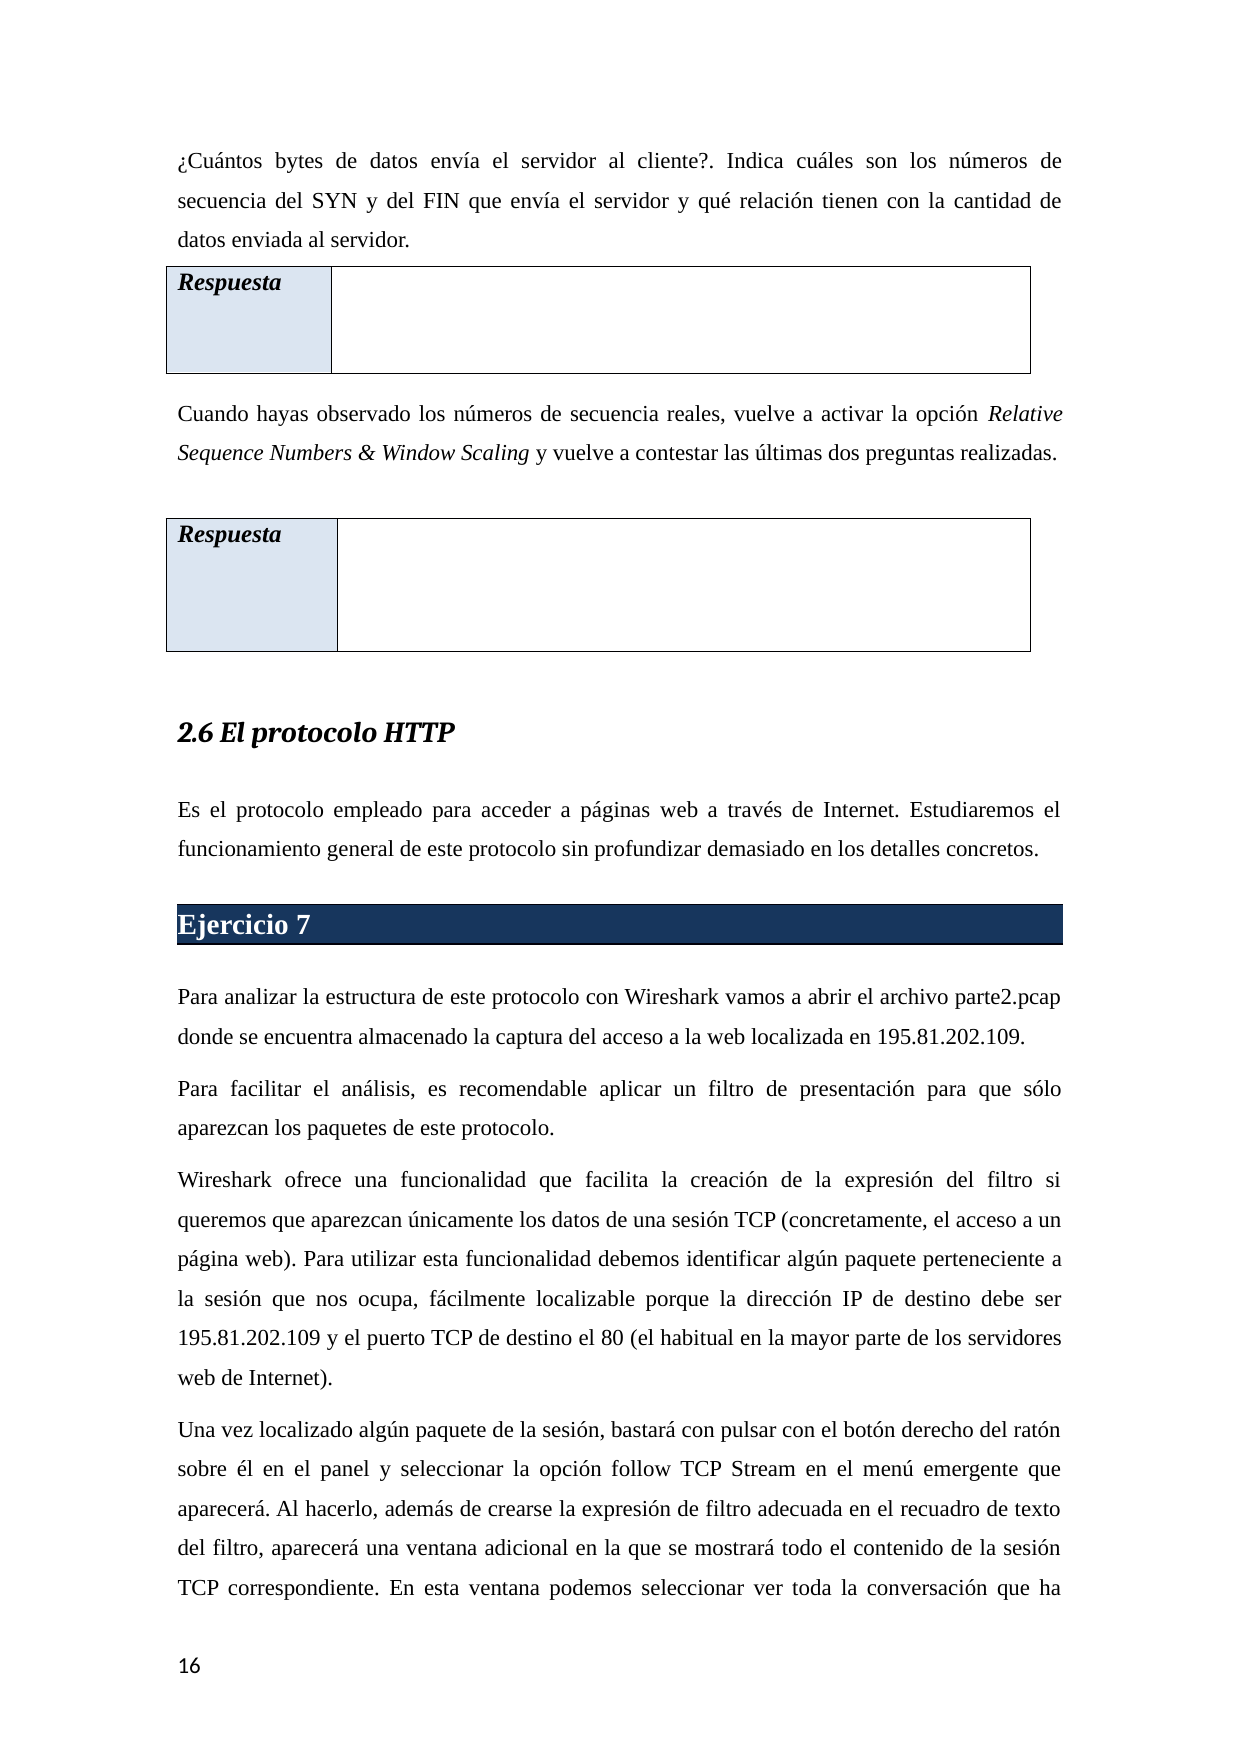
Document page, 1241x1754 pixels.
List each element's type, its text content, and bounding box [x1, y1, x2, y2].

table_header [338, 519, 1030, 651]
table_header [332, 267, 1030, 372]
text ¿Cuántos bytes de datos envía el servidor al cliente?. Indica cuáles son los números de secuencia del SYN y del FIN que envía el servidor y qué relación tienen con la cantidad de datos enviada al servidor. [177, 148, 1063, 253]
text Para facilitar el análisis, es recomendable aplicar un filtro de presentación para que sólo aparezcan los paquetes de este protocolo. [177, 1075, 1063, 1141]
text Wireshark ofrece una funcionalidad que facilita la creación de la expresión del filtro si queremos que aparezcan únicamente los datos de una sesión TCP (concretamente, el acceso a un página web). Para utilizar esta funcionalidad debemos identificar algún paquete perteneciente a la sesión que nos ocupa, fácilmente localizable porque la dirección IP de destino debe ser 195.81.202.109 y el puerto TCP de destino el 80 (el habitual en la mayor parte de los servidores web de Internet). [177, 1166, 1063, 1390]
table_header Respuesta [167, 267, 331, 372]
text Cuando hayas observado los números de secuencia reales, vuelve a activar la opción Relative Sequence Numbers & Window Scaling y vuelve a contestar las últimas dos preguntas realizadas. [177, 400, 1063, 466]
text Es el protocolo empleado para acceder a páginas web a través de Internet. Estudiaremos el funcionamiento general de este protocolo sin profundizar demasiado en los detalles concretos. [177, 796, 1063, 862]
text Ejercicio 7 [177, 905, 1063, 943]
table_header Respuesta [167, 519, 337, 651]
text Para analizar la estructura de este protocolo con Wireshark vamos a abrir el archivo parte2.pcap donde se encuentra almacenado la captura del acceso a la web localizada en 195.81.202.109. [177, 983, 1063, 1049]
subtitle 2.6 El protocolo HTTP [177, 717, 1063, 750]
text Una vez localizado algún paquete de la sesión, bastará con pulsar con el botón derecho del ratón sobre él en el panel y seleccionar la opción follow TCP Stream en el menú emergente que aparecerá. Al hacerlo, además de crearse la expresión de filtro adecuada en el recuadro de texto del filtro, aparecerá una ventana adicional en la que se mostrará todo el contenido de la sesión TCP correspondiente. En esta ventana podemos seleccionar ver toda la conversación que ha [177, 1416, 1063, 1600]
